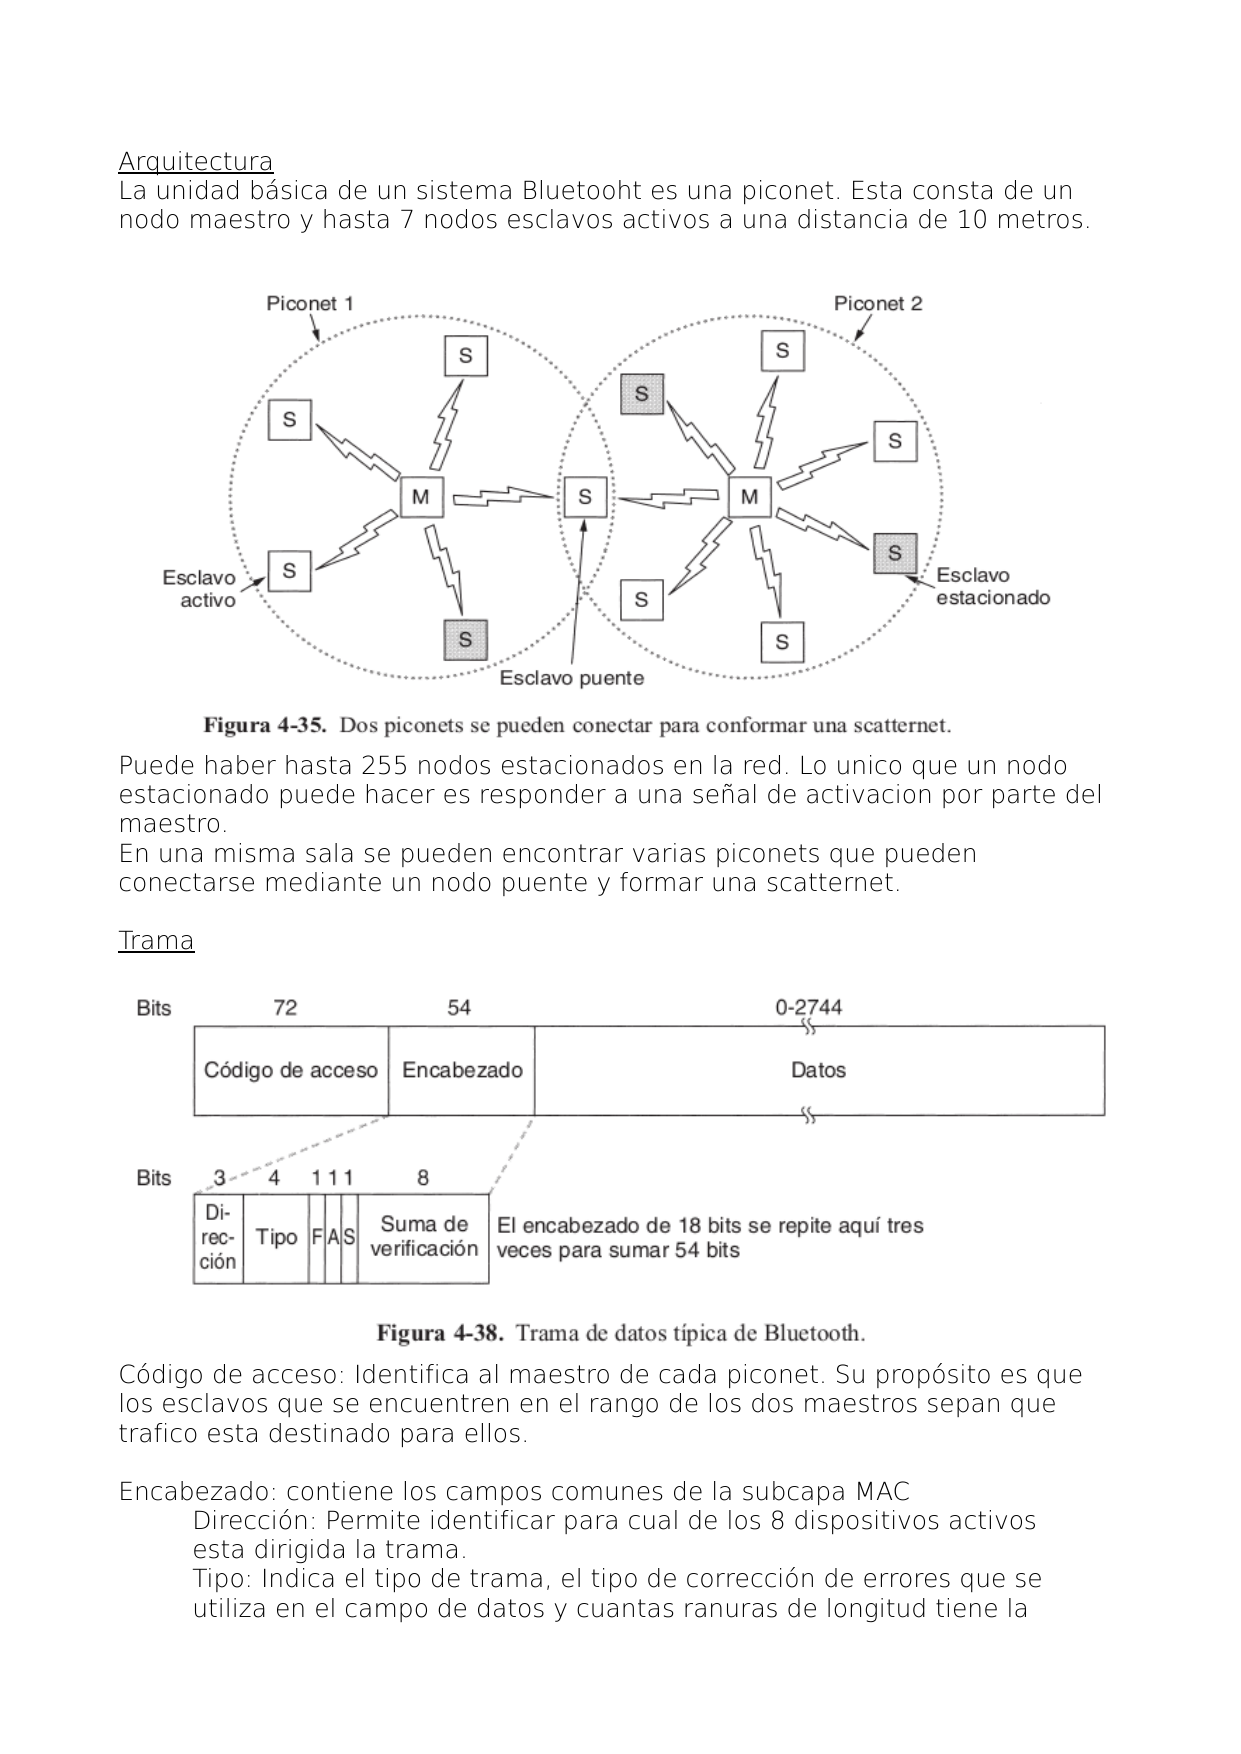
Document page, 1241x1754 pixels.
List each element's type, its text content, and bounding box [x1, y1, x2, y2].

picture [118, 984, 1123, 1361]
text Dirección: Permite identificar para cual de los 8 dispositivos activos esta dirigida la trama. [118, 1506, 1122, 1564]
text Trama [118, 926, 1122, 956]
text Arquitectura [118, 147, 1122, 176]
text La unidad básica de un sistema Bluetooht es una piconet. Esta consta de un nodo maestro y hasta 7 nodos esclavos activos a una distancia de 10 metros. Puede haber hasta 255 nodos estacionados en la red. Lo unico que un nodo estacionado puede hacer es responder a una señal de activacion por parte del maestro. [118, 176, 1122, 839]
text En una misma sala se pueden encontrar varias piconets que pueden conectarse mediante un nodo puente y formar una scatternet. [118, 839, 1122, 897]
text Encabezado: contiene los campos comunes de la subcapa MAC [118, 1477, 1122, 1506]
text Tipo: Indica el tipo de trama, el tipo de corrección de errores que se utiliza en el campo de datos y cuantas ranuras de longitud tiene la [118, 1564, 1122, 1623]
text Código de acceso: Identifica al maestro de cada piconet. Su propósito es que los esclavos que se encuentren en el rango de los dos maestros sepan que trafico esta destinado para ellos. [118, 1361, 1122, 1448]
picture [133, 259, 1070, 752]
